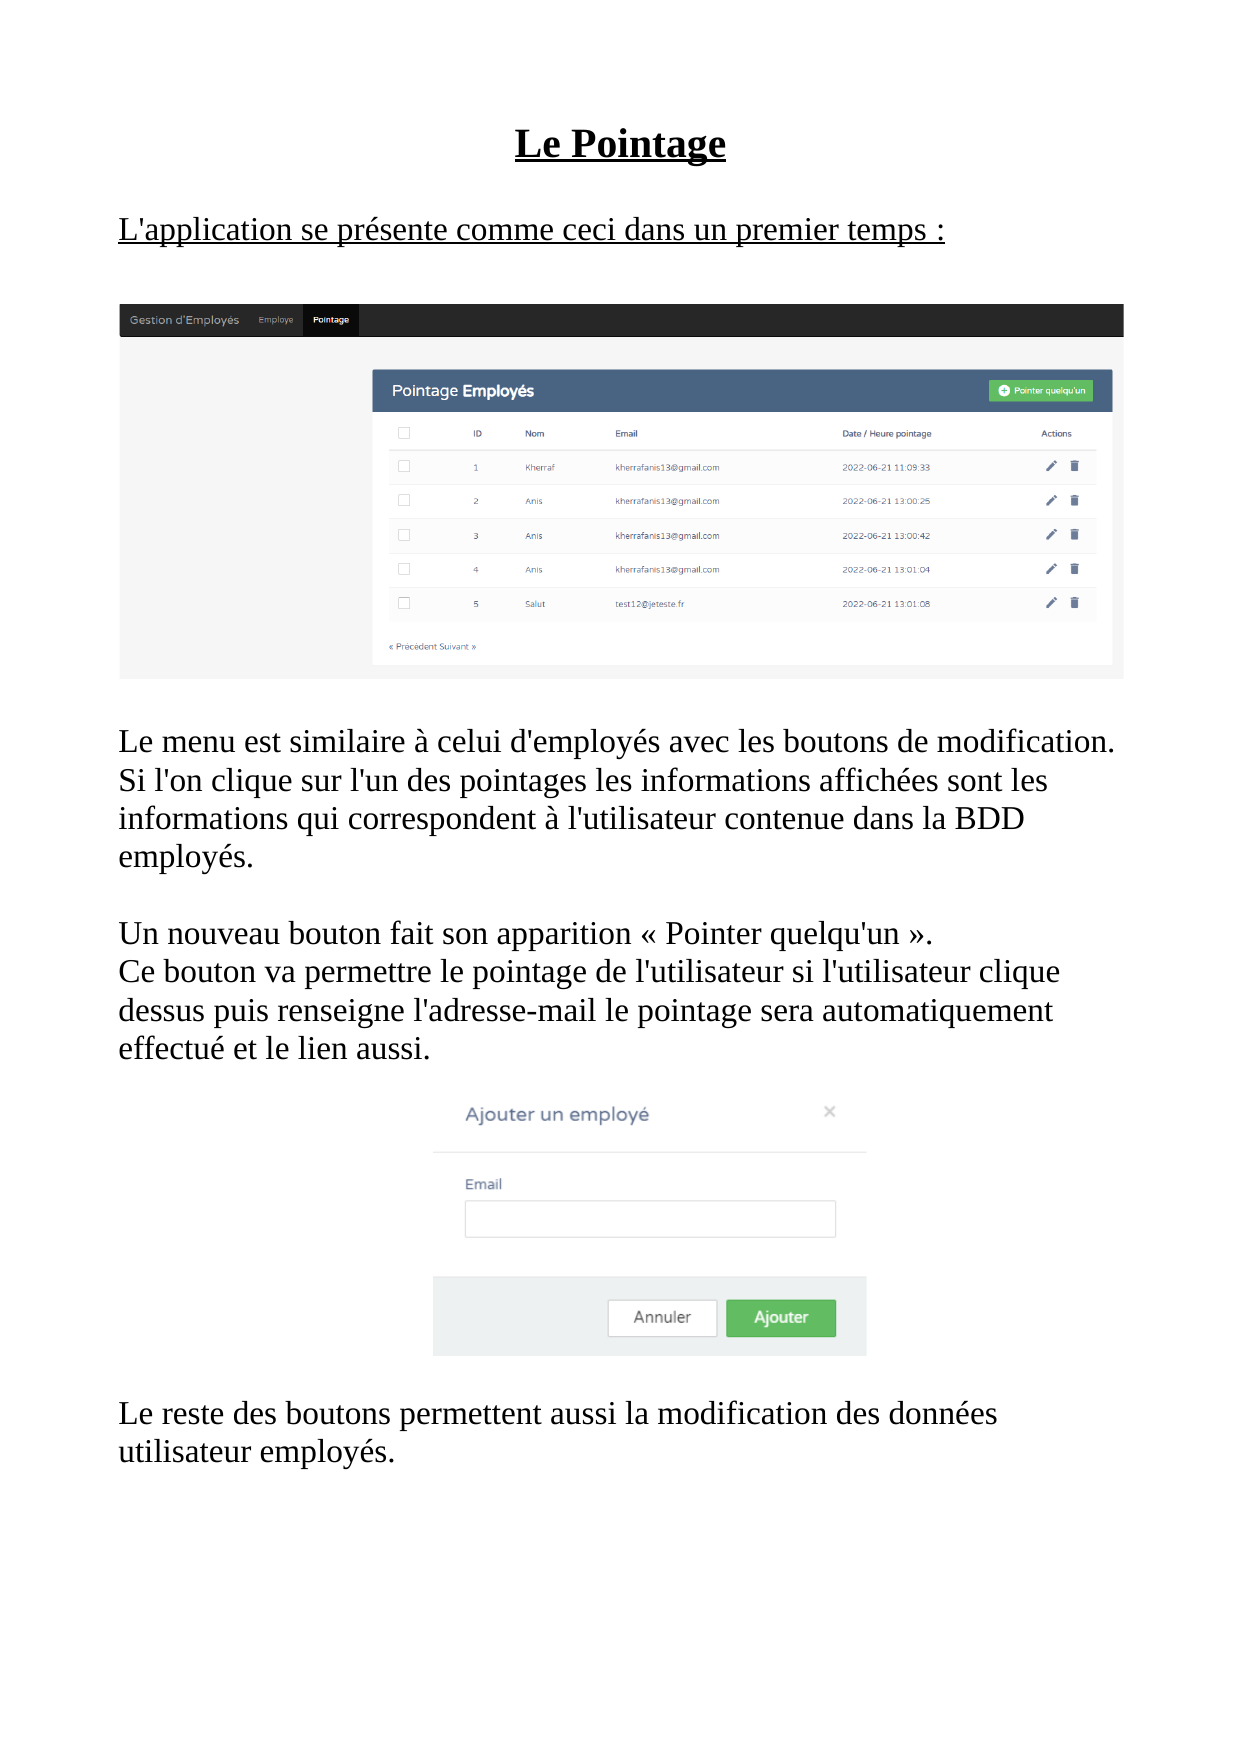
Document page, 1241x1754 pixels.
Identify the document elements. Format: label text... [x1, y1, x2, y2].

text Ce bouton va permettre le pointage de l'utilisateur si l'utilisateur clique dessus puis renseigne l'adresse-mail le pointage sera automatiquement effectué et le lien aussi. [118, 951, 1122, 1066]
text Le Pointage [118, 118, 1122, 166]
text Un nouveau bouton fait son apparition « Pointer quelqu'un ». [118, 913, 1122, 951]
text Si l'on clique sur l'un des pointages les informations affichées sont les informations qui correspondent à l'utilisateur contenue dans la BDD employés. [118, 760, 1122, 875]
picture [433, 1080, 867, 1356]
text Le menu est similaire à celui d'employés avec les boutons de modification. [118, 721, 1122, 760]
text L'application se présente comme ceci dans un premier temps : [118, 209, 1122, 247]
text Le reste des boutons permettent aussi la modification des données utilisateur employés. [118, 1393, 1122, 1470]
picture [119, 304, 1124, 679]
